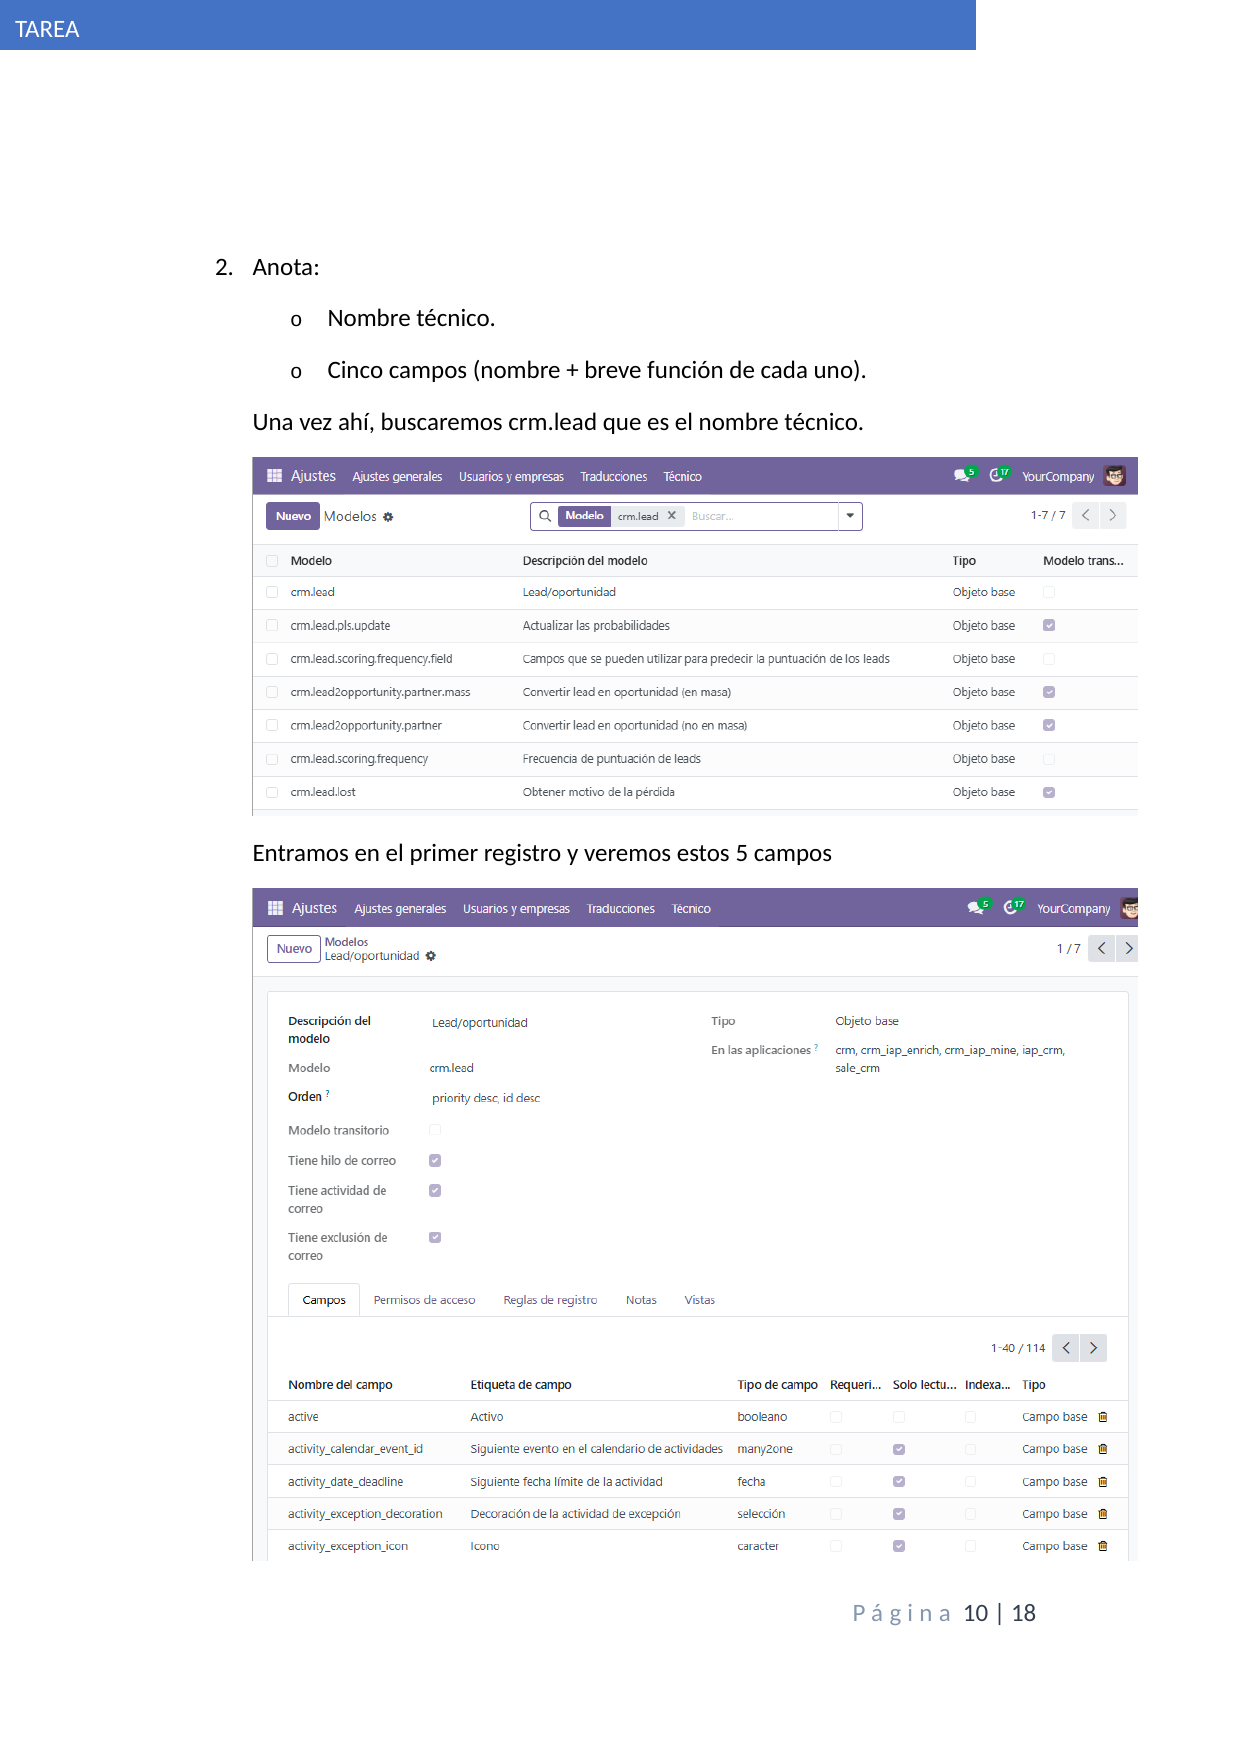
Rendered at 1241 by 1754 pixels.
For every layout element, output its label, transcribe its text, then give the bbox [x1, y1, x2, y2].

text Entramos en el primer registro y veremos estos 5 campos [252, 837, 1063, 868]
text Una vez ahí, buscaremos crm.lead que es el nombre técnico. [252, 406, 1063, 436]
list Anota: [215, 251, 1063, 281]
list Cinco campos (nombre + breve función de cada uno). [290, 354, 1063, 385]
list Nombre técnico. [290, 303, 1063, 333]
